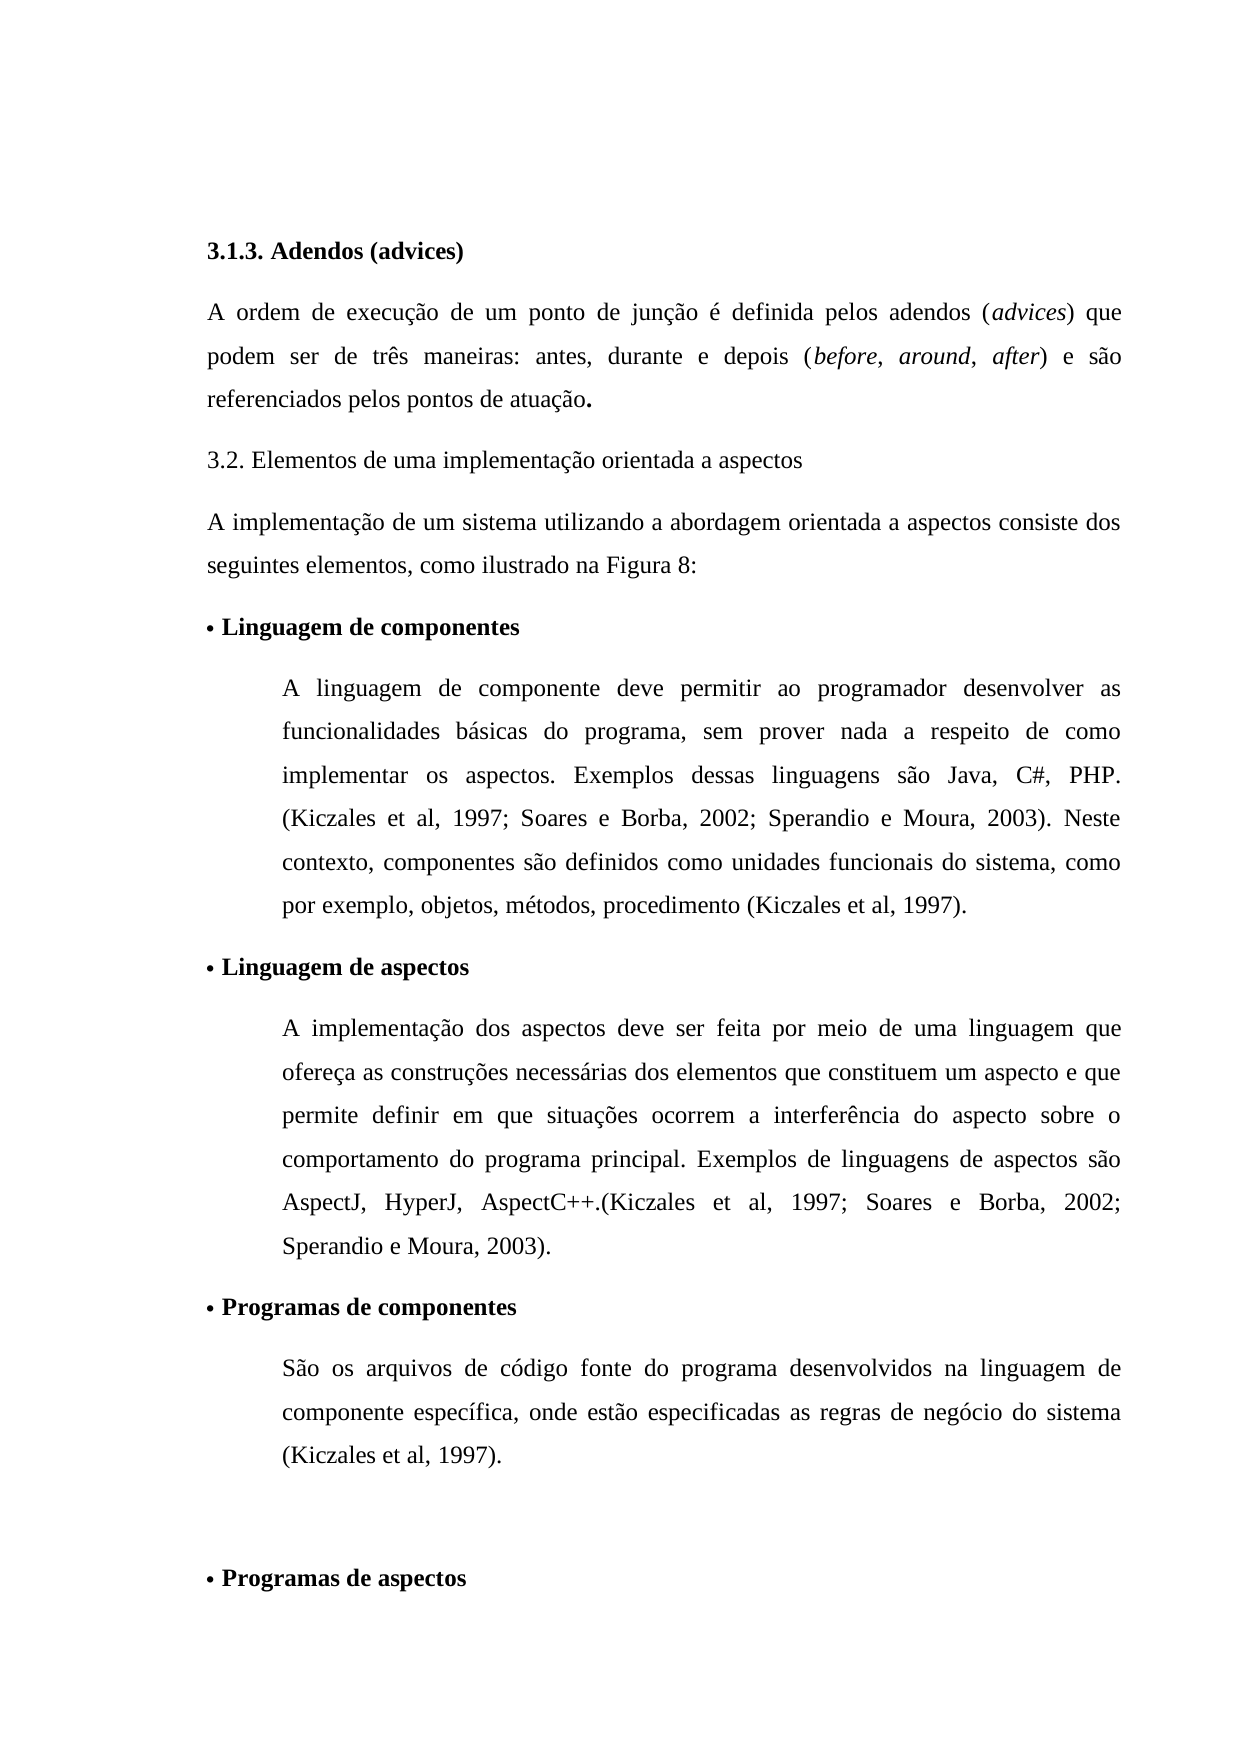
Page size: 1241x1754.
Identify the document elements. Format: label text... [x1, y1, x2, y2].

list Programas de componentes [207, 1292, 1122, 1321]
text A implementação de um sistema utilizando a abordagem orientada a aspectos consiste dos seguintes elementos, como ilustrado na Figura 8: [207, 507, 1122, 579]
text 3.1.3. Adendos (advices) [207, 236, 1122, 265]
text 3.2. Elementos de uma implementação orientada a aspectos [207, 445, 1122, 474]
list Programas de aspectos [207, 1563, 1122, 1592]
text A implementação dos aspectos deve ser feita por meio de uma linguagem que ofereça as construções necessárias dos elementos que constituem um aspecto e que permite definir em que situações ocorrem a interferência do aspecto sobre o comportamento do programa principal. Exemplos de linguagens de aspectos são AspectJ, HyperJ, AspectC++.(Kiczales et al, 1997; Soares e Borba, 2002; Sperandio e Moura, 2003). [282, 1013, 1122, 1260]
text São os arquivos de código fonte do programa desenvolvidos na linguagem de componente específica, onde estão especificadas as regras de negócio do sistema (Kiczales et al, 1997). [282, 1353, 1122, 1469]
list Linguagem de componentes [207, 611, 1122, 641]
list Linguagem de aspectos [207, 952, 1122, 981]
text A ordem de execução de um ponto de junção é definida pelos adendos (advices) que podem ser de três maneiras: antes, durante e depois (before, around, after) e são referenciados pelos pontos de atuação. [207, 297, 1122, 413]
text A linguagem de componente deve permitir ao programador desenvolver as funcionalidades básicas do programa, sem prover nada a respeito de como implementar os aspectos. Exemplos dessas linguagens são Java, C#, PHP. (Kiczales et al, 1997; Soares e Borba, 2002; Sperandio e Moura, 2003). Neste contexto, componentes são definidos como unidades funcionais do sistema, como por exemplo, objetos, métodos, procedimento (Kiczales et al, 1997). [282, 673, 1122, 919]
